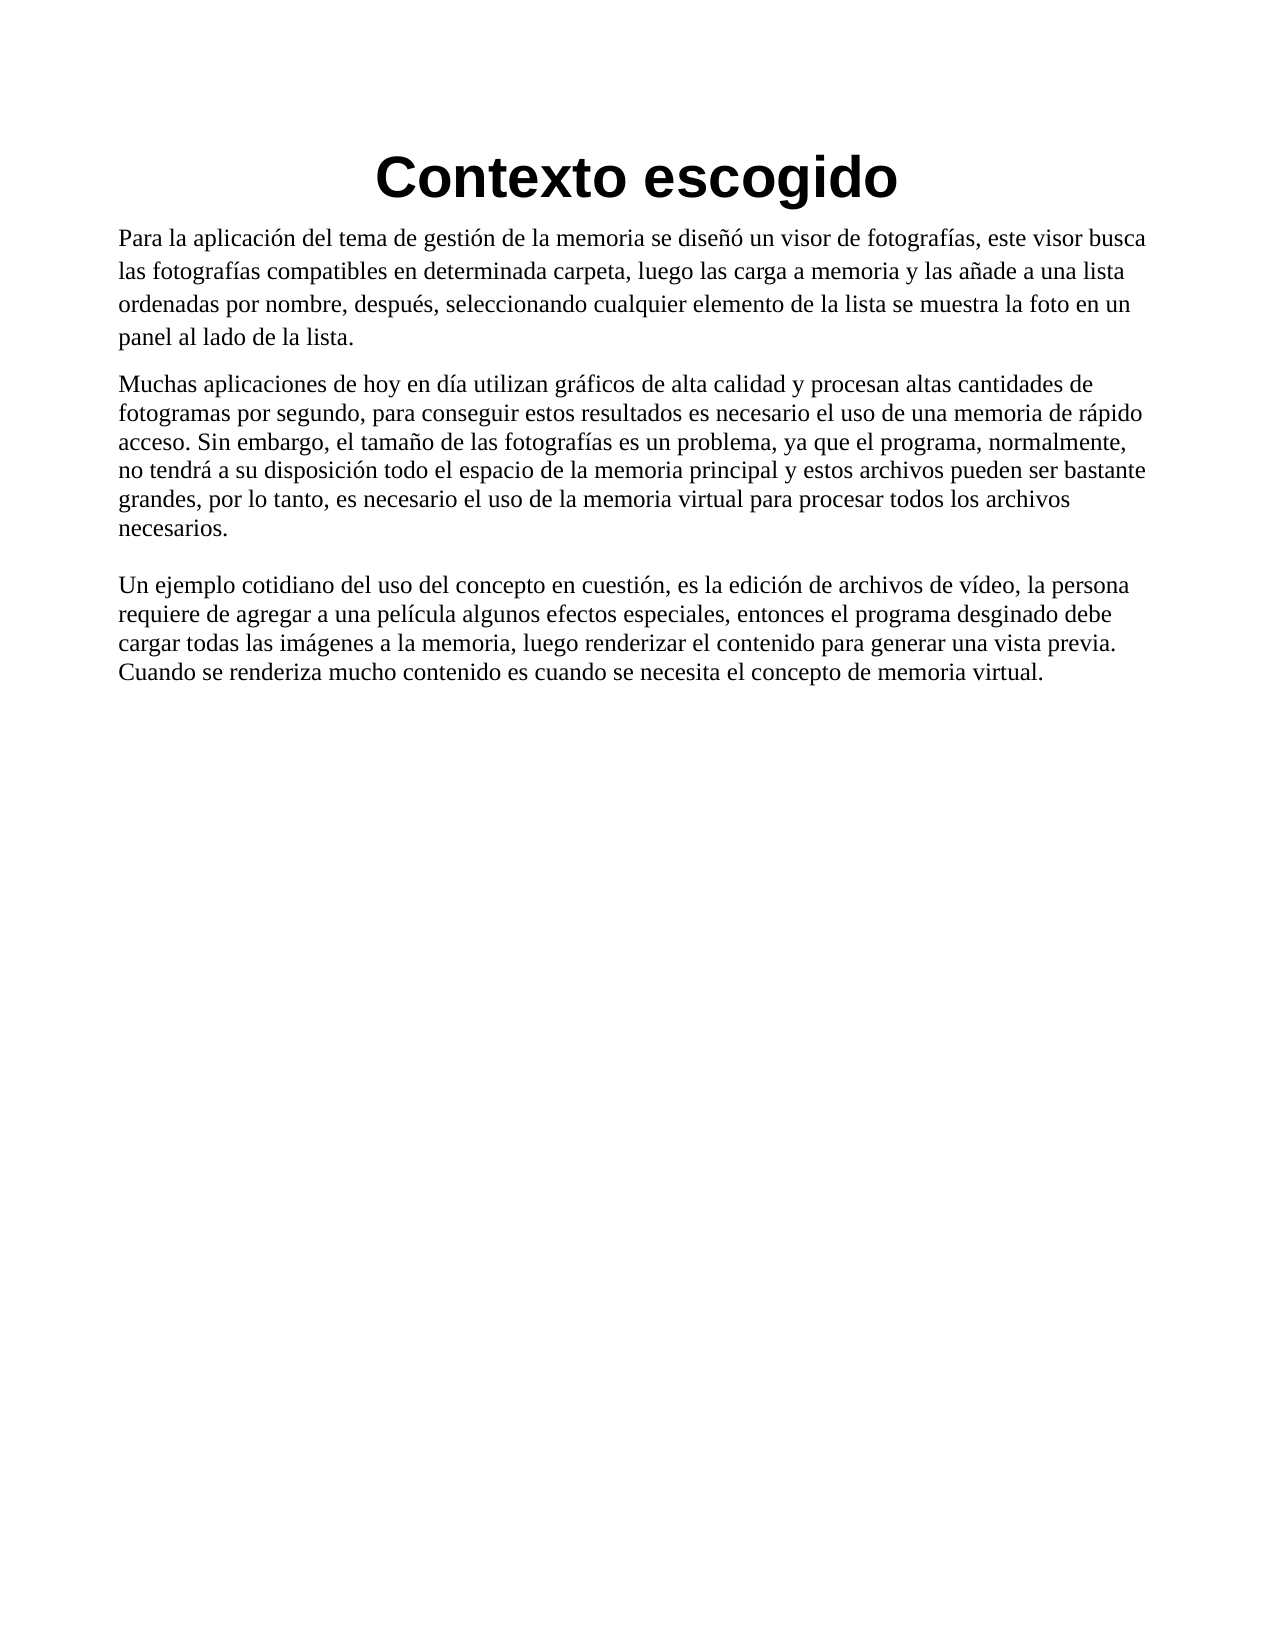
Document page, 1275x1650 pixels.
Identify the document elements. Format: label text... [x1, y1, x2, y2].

text Muchas aplicaciones de hoy en día utilizan gráficos de alta calidad y procesan altas cantidades de fotogramas por segundo, para conseguir estos resultados es necesario el uso de una memoria de rápido acceso. Sin embargo, el tamaño de las fotografías es un problema, ya que el programa, normalmente, no tendrá a su disposición todo el espacio de la memoria principal y estos archivos pueden ser bastante grandes, por lo tanto, es necesario el uso de la memoria virtual para procesar todos los archivos necesarios. [118, 369, 1157, 542]
text Un ejemplo cotidiano del uso del concepto en cuestión, es la edición de archivos de vídeo, la persona requiere de agregar a una película algunos efectos especiales, entonces el programa desginado debe cargar todas las imágenes a la memoria, luego renderizar el contenido para generar una vista previa. Cuando se renderiza mucho contenido es cuando se necesita el concepto de memoria virtual. [118, 571, 1157, 686]
text Para la aplicación del tema de gestión de la memoria se diseñó un visor de fotografías, este visor busca las fotografías compatibles en determinada carpeta, luego las carga a memoria y las añade a una lista ordenadas por nombre, después, seleccionando cualquier elemento de la lista se muestra la foto en un panel al lado de la lista. [118, 223, 1157, 351]
title Contexto escogido [118, 143, 1157, 210]
